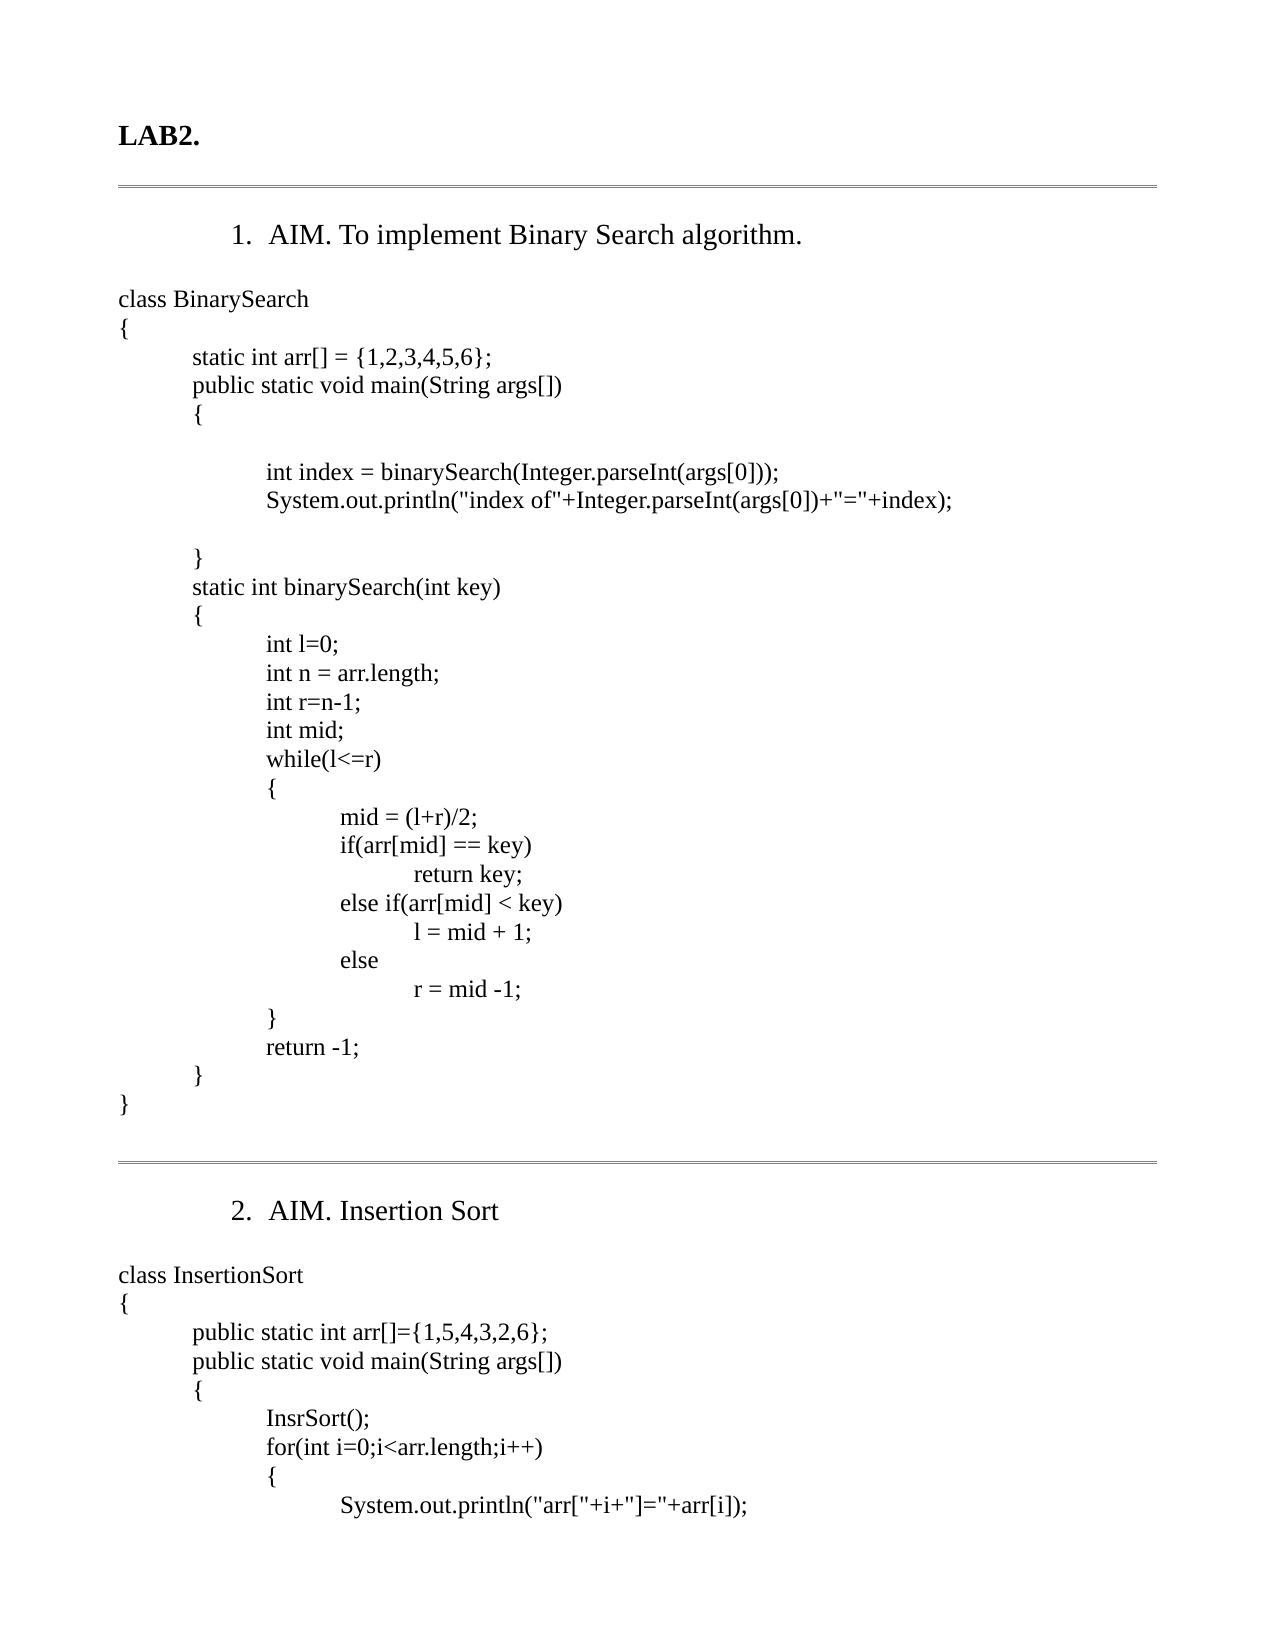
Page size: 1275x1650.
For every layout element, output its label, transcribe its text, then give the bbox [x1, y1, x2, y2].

text { [118, 1461, 1157, 1490]
text { [118, 313, 1157, 342]
text } [118, 1060, 1157, 1089]
text else [118, 945, 1157, 974]
text return key; [118, 859, 1157, 888]
text for(int i=0;i<arr.length;i++) [118, 1432, 1157, 1461]
text { [118, 1288, 1157, 1317]
text { [118, 600, 1157, 629]
text static int binarySearch(int key) [118, 572, 1157, 600]
text InsrSort(); [118, 1403, 1157, 1432]
text while(l<=r) [118, 744, 1157, 773]
text int mid; [118, 715, 1157, 744]
text r = mid -1; [118, 974, 1157, 1003]
text } [118, 543, 1157, 572]
text int l=0; [118, 629, 1157, 658]
text System.out.println("arr["+i+"]="+arr[i]); [118, 1490, 1157, 1518]
text int r=n-1; [118, 687, 1157, 715]
text System.out.println("index of"+Integer.parseInt(args[0])+"="+index); [118, 485, 1157, 514]
text { [118, 1375, 1157, 1403]
text l = mid + 1; [118, 917, 1157, 945]
text public static void main(String args[]) [118, 1346, 1157, 1375]
text return -1; [118, 1032, 1157, 1060]
text else if(arr[mid] < key) [118, 888, 1157, 917]
text int n = arr.length; [118, 658, 1157, 687]
text int index = binarySearch(Integer.parseInt(args[0])); [118, 457, 1157, 485]
text LAB2. [118, 118, 1157, 152]
text if(arr[mid] == key) [118, 830, 1157, 859]
text class BinarySearch [118, 284, 1157, 313]
text static int arr[] = {1,2,3,4,5,6}; [118, 342, 1157, 370]
list AIM. To implement Binary Search algorithm. [231, 217, 1157, 251]
text mid = (l+r)/2; [118, 802, 1157, 830]
text } [118, 1003, 1157, 1032]
text class InsertionSort [118, 1260, 1157, 1288]
text public static int arr[]={1,5,4,3,2,6}; [118, 1317, 1157, 1346]
text public static void main(String args[]) [118, 370, 1157, 399]
text { [118, 399, 1157, 428]
list AIM. Insertion Sort [231, 1193, 1157, 1226]
text { [118, 773, 1157, 802]
text } [118, 1089, 1157, 1118]
